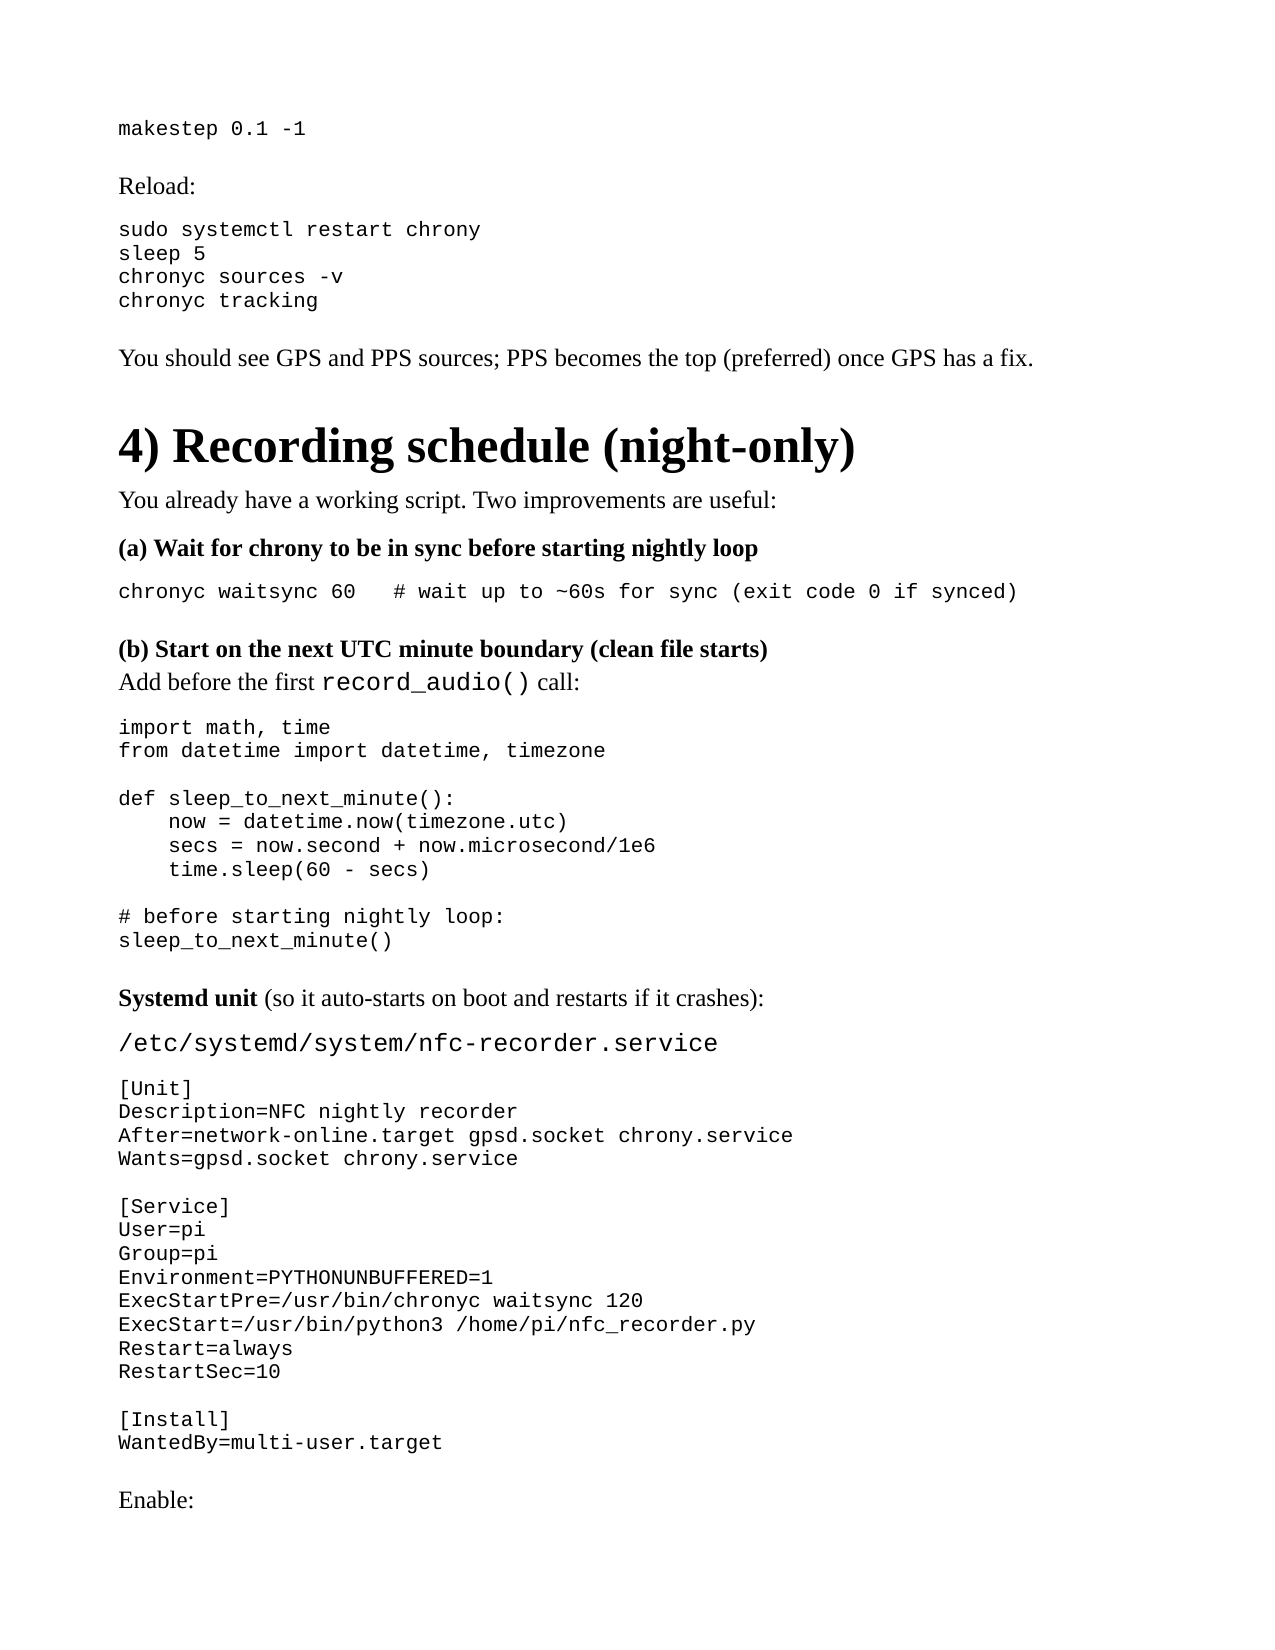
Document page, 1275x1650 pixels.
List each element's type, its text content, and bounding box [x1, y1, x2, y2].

text RestartSec=10 [118, 1361, 1157, 1385]
subtitle 4) Recording schedule (night‑only) [118, 416, 1157, 473]
text sudo systemctl restart chrony [118, 219, 1157, 242]
text Reload: [118, 171, 1157, 200]
text time.sleep(60 - secs) [118, 859, 1157, 882]
text secs = now.second + now.microsecond/1e6 [118, 835, 1157, 859]
text def sleep_to_next_minute(): [118, 788, 1157, 811]
text Systemd unit (so it auto‑starts on boot and restarts if it crashes): [118, 983, 1157, 1012]
text Description=NFC nightly recorder [118, 1101, 1157, 1125]
text (a) Wait for chrony to be in sync before starting nightly loop [118, 533, 1157, 562]
text Group=pi [118, 1243, 1157, 1267]
text now = datetime.now(timezone.utc) [118, 811, 1157, 835]
text chronyc sources -v [118, 266, 1157, 290]
text [Service] [118, 1196, 1157, 1219]
text Enable: [118, 1485, 1157, 1514]
text Wants=gpsd.socket chrony.service [118, 1148, 1157, 1172]
text /etc/systemd/system/nfc-recorder.service [118, 1030, 1157, 1059]
text User=pi [118, 1219, 1157, 1243]
text # before starting nightly loop: [118, 906, 1157, 930]
text [Install] [118, 1408, 1157, 1432]
text sleep_to_next_minute() [118, 930, 1157, 953]
text After=network-online.target gpsd.socket chrony.service [118, 1125, 1157, 1148]
text Restart=always [118, 1338, 1157, 1361]
text You should see GPS and PPS sources; PPS becomes the top (preferred) once GPS has a fix. [118, 343, 1157, 372]
text makestep 0.1 -1 [118, 118, 1157, 142]
text import math, time [118, 717, 1157, 741]
text WantedBy=multi-user.target [118, 1432, 1157, 1456]
text ExecStart=/usr/bin/python3 /home/pi/nfc_recorder.py [118, 1314, 1157, 1338]
text ExecStartPre=/usr/bin/chronyc waitsync 120 [118, 1290, 1157, 1314]
text from datetime import datetime, timezone [118, 741, 1157, 764]
text Environment=PYTHONUNBUFFERED=1 [118, 1267, 1157, 1290]
text You already have a working script. Two improvements are useful: [118, 486, 1157, 514]
text (b) Start on the next UTC minute boundary (clean file starts) Add before the first record_audio() call: [118, 634, 1157, 698]
text [Unit] [118, 1077, 1157, 1101]
text sleep 5 [118, 242, 1157, 266]
text chronyc waitsync 60 # wait up to ~60s for sync (exit code 0 if synced) [118, 581, 1157, 604]
text chronyc tracking [118, 290, 1157, 313]
